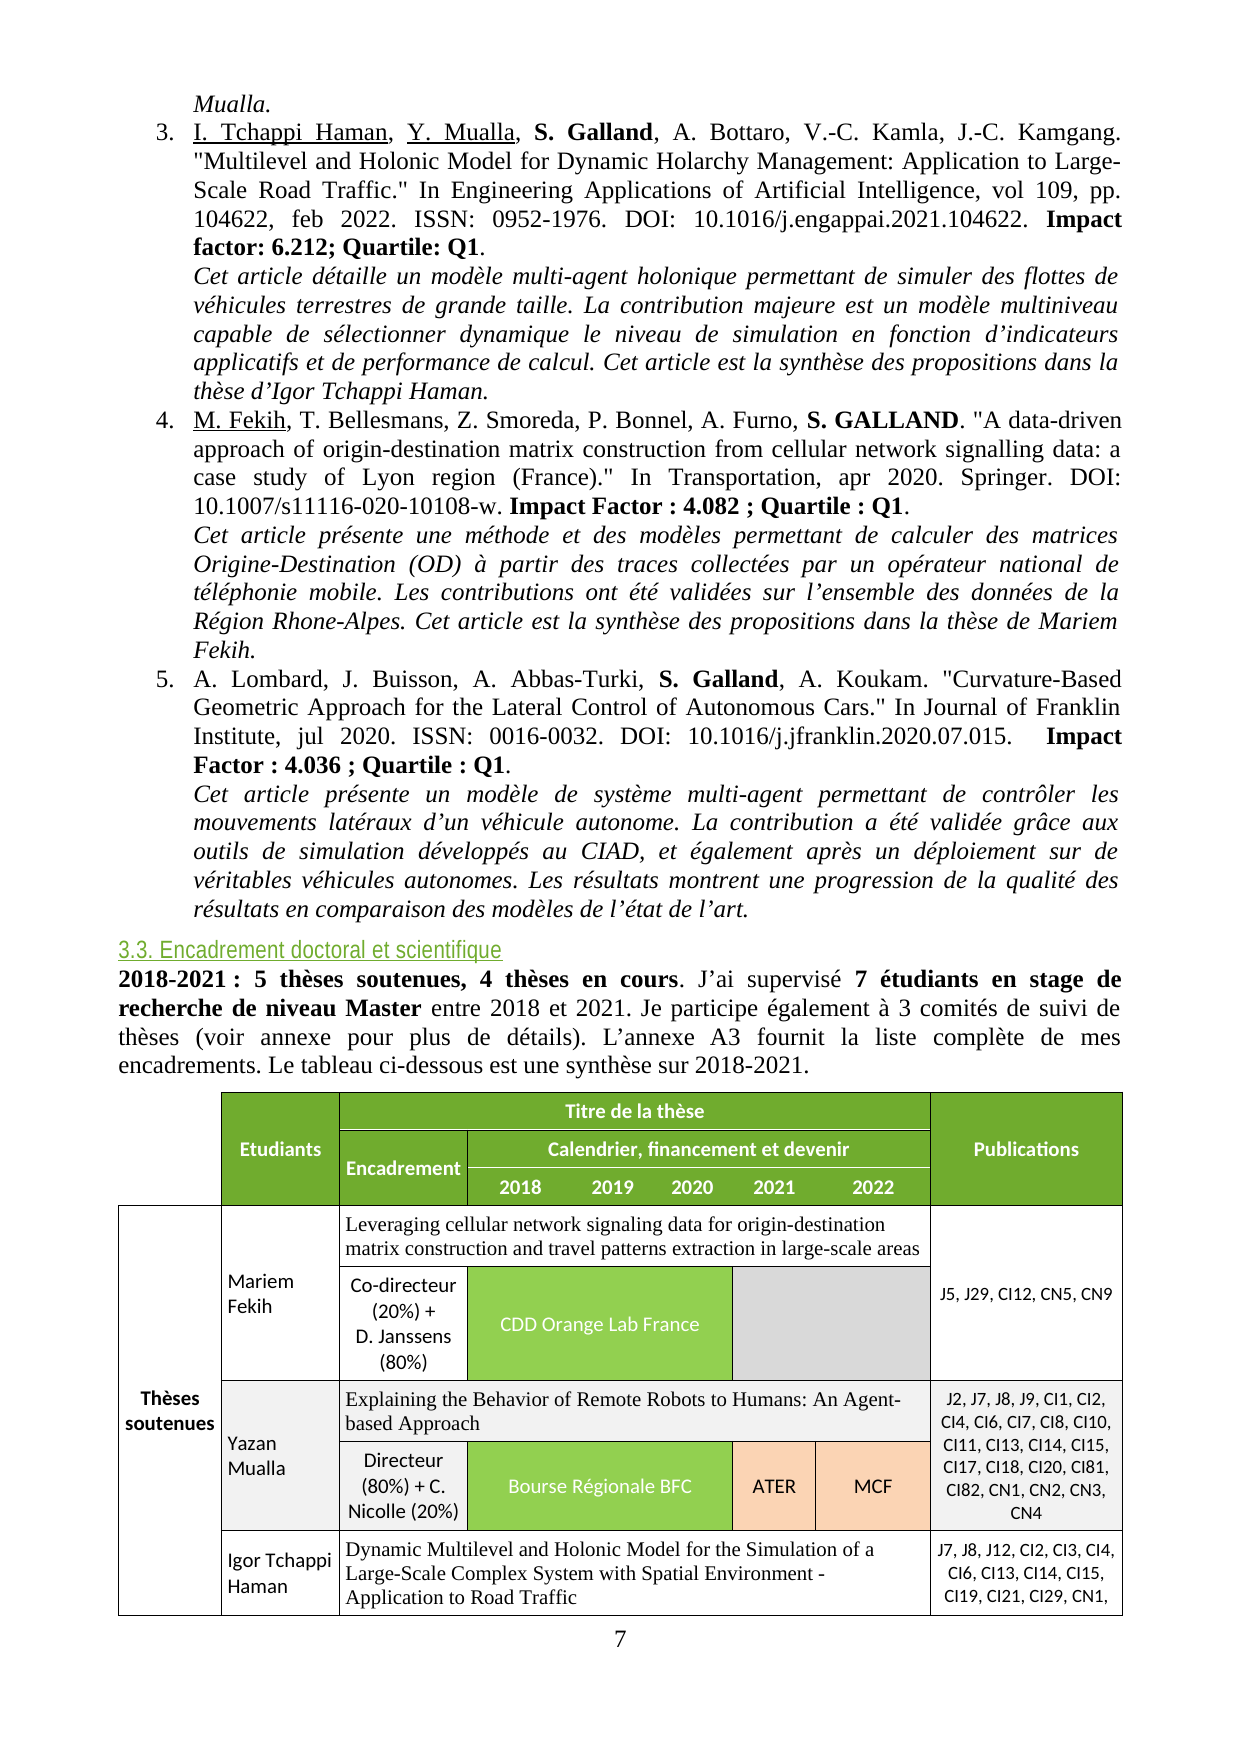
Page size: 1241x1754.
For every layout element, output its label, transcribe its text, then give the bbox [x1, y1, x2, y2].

list A. Lombard, J. Buisson, A. Abbas-Turki, S. Galland, A. Koukam. "Curvature-Based Geometric Approach for the Lateral Control of Autonomous Cars." In Journal of Franklin Institute, jul 2020. ISSN: 0016-0032. DOI: 10.1016/j.jfranklin.2020.07.015. Impact Factor : 4.036 ; Quartile : Q1. [156, 664, 1122, 779]
table_cell Igor Tchappi Haman [222, 1531, 339, 1615]
table_cell Mariem Fekih [222, 1206, 339, 1380]
list Mualla. [193, 89, 1122, 117]
table_cell J7, J8, J12, CI2, CI3, CI4, CI6, CI13, CI14, CI15, CI19, CI21, CI29, CN1, [931, 1531, 1122, 1615]
table_cell 2018 [468, 1168, 573, 1205]
table_cell [118, 1130, 221, 1167]
subtitle 3.3. Encadrement doctoral et scientifique [118, 935, 1122, 964]
table_cell ATER [733, 1442, 815, 1530]
list M. Fekih, T. Bellesmans, Z. Smoreda, P. Bonnel, A. Furno, S. GALLAND. "A data-driven approach of origin-destination matrix construction from cellular network signalling data: a case study of Lyon region (France)." In Transportation, apr 2020. Springer. DOI: 10.1007/s11116-020-10108-w. Impact Factor : 4.082 ; Quartile : Q1. [156, 405, 1122, 520]
table_cell Yazan Mualla [222, 1381, 339, 1530]
table_cell 2021 [732, 1168, 816, 1205]
table_header [118, 1092, 221, 1129]
table_cell J2, J7, J8, J9, CI1, CI2, CI4, CI6, CI7, CI8, CI10, CI11, CI13, CI14, CI15, CI17, CI18, CI20, CI81, CI82, CN1, CN2, CN3, CN4 [931, 1381, 1122, 1530]
table_cell Encadrement [340, 1131, 467, 1205]
table_cell [118, 1168, 221, 1205]
table_cell Co-directeur (20%) + D. Janssens (80%) [340, 1267, 467, 1380]
text 2018-2021 : 5 thèses soutenues, 4 thèses en cours. J’ai supervisé 7 étudiants en stage de recherche de niveau Master entre 2018 et 2021. Je participe également à 3 comités de suivi de thèses (voir annexe pour plus de détails). L’annexe A3 fournit la liste complète de mes encadrements. Le tableau ci-dessous est une synthèse sur 2018-2021. [118, 964, 1122, 1079]
list I. Tchappi Haman, Y. Mualla, S. Galland, A. Bottaro, V.-C. Kamla, J.-C. Kamgang. "Multilevel and Holonic Model for Dynamic Holarchy Management: Application to Large-Scale Road Traffic." In Engineering Applications of Artificial Intelligence, vol 109, pp. 104622, feb 2022. ISSN: 0952-1976. DOI: 10.1016/j.engappai.2021.104622. Impact factor: 6.212; Quartile: Q1. [156, 117, 1122, 261]
table_header Etudiants [222, 1093, 339, 1205]
table_cell Explaining the Behavior of Remote Robots to Humans: An Agent-based Approach [340, 1381, 930, 1441]
table_cell Directeur (80%) + C. Nicolle (20%) [340, 1442, 467, 1530]
list Cet article présente une méthode et des modèles permettant de calculer des matrices Origine-Destination (OD) à partir des traces collectées par un opérateur national de téléphonie mobile. Les contributions ont été validées sur l’ensemble des données de la Région Rhone-Alpes. Cet article est la synthèse des propositions dans la thèse de Mariem Fekih. [193, 520, 1122, 664]
table_cell Calendrier, financement et devenir [468, 1131, 930, 1167]
table_cell CDD Orange Lab France [468, 1267, 732, 1380]
table_cell 2020 [652, 1168, 732, 1205]
table_cell 2022 [816, 1168, 930, 1205]
table_header Publications [931, 1093, 1122, 1205]
table_cell [733, 1267, 930, 1380]
table_cell J5, J29, CI12, CN5, CN9 [931, 1206, 1122, 1380]
table_cell 2019 [573, 1168, 652, 1205]
table_cell Leveraging cellular network signaling data for origin-destination matrix construction and travel patterns extraction in large-scale areas [340, 1206, 930, 1266]
table_cell Dynamic Multilevel and Holonic Model for the Simulation of a Large-Scale Complex System with Spatial Environment - Application to Road Traffic [340, 1531, 930, 1615]
list Cet article détaille un modèle multi-agent holonique permettant de simuler des flottes de véhicules terrestres de grande taille. La contribution majeure est un modèle multiniveau capable de sélectionner dynamique le niveau de simulation en fonction d’indicateurs applicatifs et de performance de calcul. Cet article est la synthèse des propositions dans la thèse d’Igor Tchappi Haman. [193, 261, 1122, 405]
list Cet article présente un modèle de système multi-agent permettant de contrôler les mouvements latéraux d’un véhicule autonome. La contribution a été validée grâce aux outils de simulation développés au CIAD, et également après un déploiement sur de véritables véhicules autonomes. Les résultats montrent une progression de la qualité des résultats en comparaison des modèles de l’état de l’art. [193, 779, 1122, 922]
table_header Titre de la thèse [340, 1093, 930, 1129]
table_cell Bourse Régionale BFC [468, 1442, 732, 1530]
table_cell MCF [816, 1442, 930, 1530]
table_cell Thèses soutenues [119, 1206, 221, 1615]
